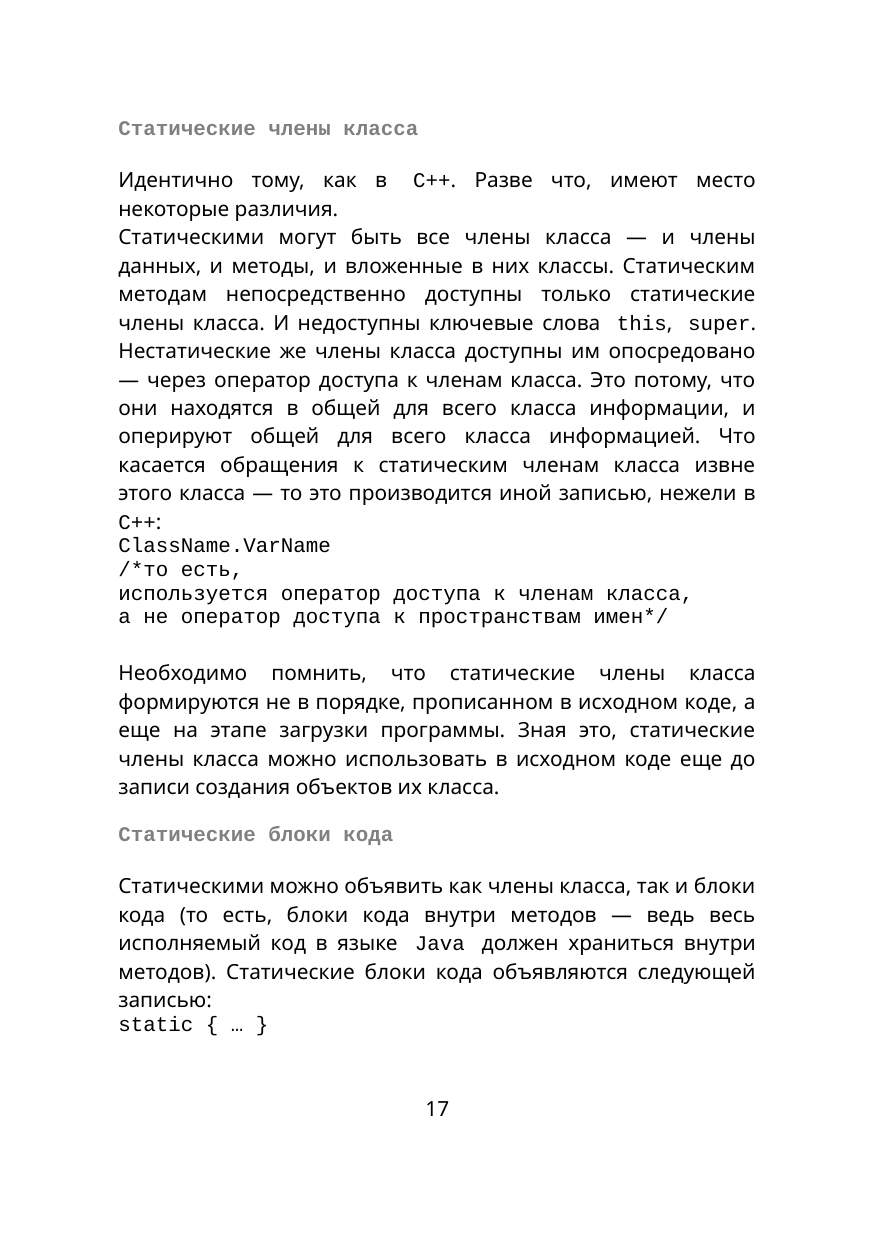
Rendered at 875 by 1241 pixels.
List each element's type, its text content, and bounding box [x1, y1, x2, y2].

text а не оператор доступа к пространствам имен*/ [118, 606, 756, 630]
text Статические члены класса [118, 118, 756, 142]
text используется оператор доступа к членам класса, [118, 583, 756, 606]
text static { … } [118, 1014, 756, 1038]
text ClassName.VarName [118, 536, 756, 559]
text Необходимо помнить, что статические члены класса формируются не в порядке, прописанном в исходном коде, а еще на этапе загрузки программы. Зная это, статические члены класса можно использовать в исходном коде еще до записи создания объектов их класса. [118, 658, 756, 801]
text /*то есть, [118, 559, 756, 583]
text Статические блоки кода [118, 824, 756, 848]
text Идентично тому, как в C++. Разве что, имеют место некоторые различия. [118, 165, 756, 222]
text Статическими могут быть все члены класса — и члены данных, и методы, и вложенные в них классы. Статическим методам непосредственно доступны только статические члены класса. И недоступны ключевые слова this, super. Нестатические же члены класса доступны им опосредовано — через оператор доступа к членам класса. Это потому, что они находятся в общей для всего класса информации, и оперируют общей для всего класса информацией. Что касается обращения к статическим членам класса извне этого класса — то это производится иной записью, нежели в C++: [118, 222, 756, 536]
text Статическими можно объявить как члены класса, так и блоки кода (то есть, блоки кода внутри методов — ведь весь исполняемый код в языке Java должен храниться внутри методов). Статические блоки кода объявляются следующей записью: [118, 872, 756, 1014]
